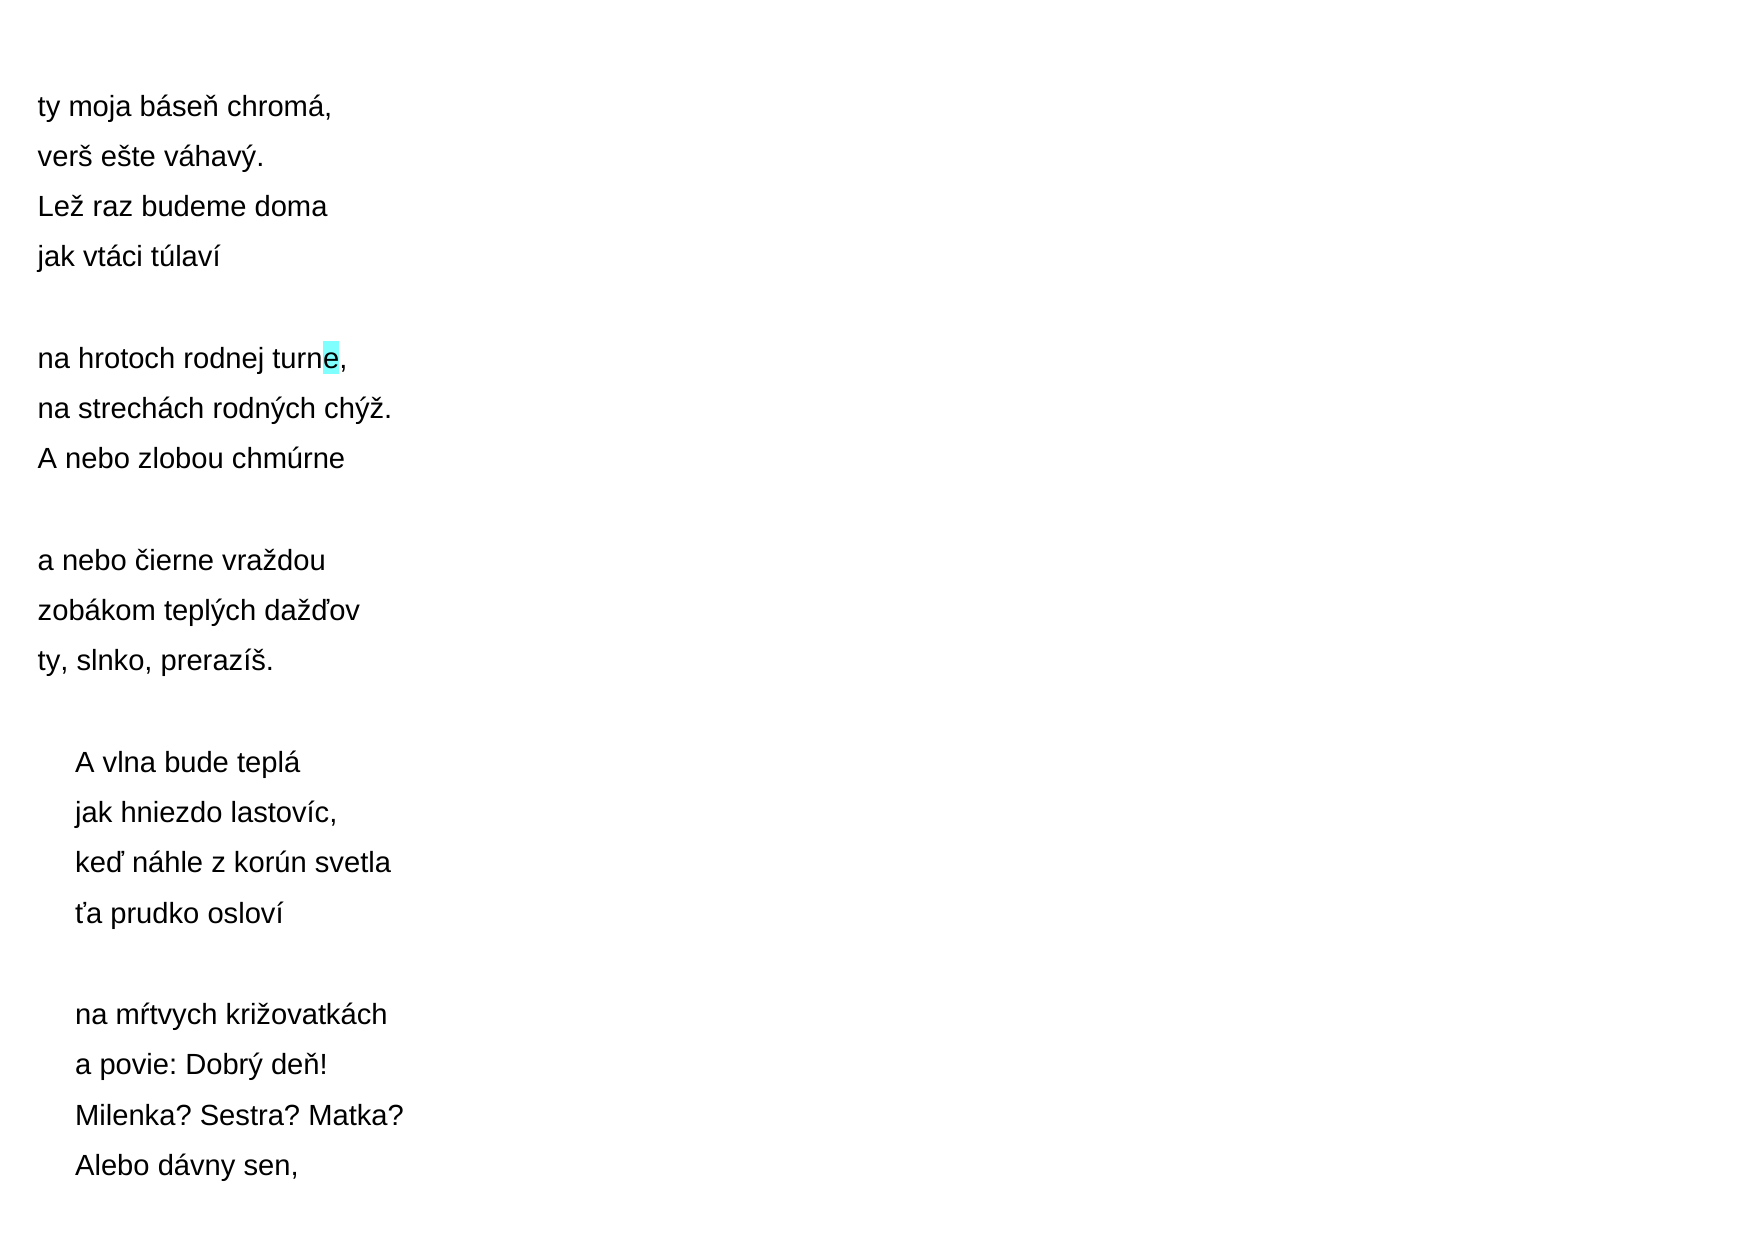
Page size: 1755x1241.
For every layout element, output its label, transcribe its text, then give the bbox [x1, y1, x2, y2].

text A vlna bude teplá [37, 745, 1148, 778]
text verš ešte váhavý. [37, 139, 1148, 172]
text Lež raz budeme doma [37, 189, 1148, 223]
text zobákom teplých dažďov [37, 593, 1148, 627]
text na strechách rodných chýž. [37, 391, 1148, 425]
text jak hniezdo lastovíc, [37, 795, 1148, 829]
text na hrotoch rodnej turne, [37, 341, 1148, 374]
text ty, slnko, prerazíš. [37, 643, 1148, 677]
text ťa prudko osloví [37, 896, 1148, 929]
text Alebo dávny sen, [37, 1148, 1148, 1182]
text ty moja báseň chromá, [37, 88, 1148, 122]
text jak vtáci túlaví [37, 239, 1148, 273]
text a povie: Dobrý deň! [37, 1047, 1148, 1081]
text Milenka? Sestra? Matka? [37, 1098, 1148, 1131]
text keď náhle z korún svetla [37, 845, 1148, 879]
text A nebo zlobou chmúrne [37, 441, 1148, 475]
text na mŕtvych križovatkách [37, 997, 1148, 1031]
text a nebo čierne vraždou [37, 543, 1148, 576]
